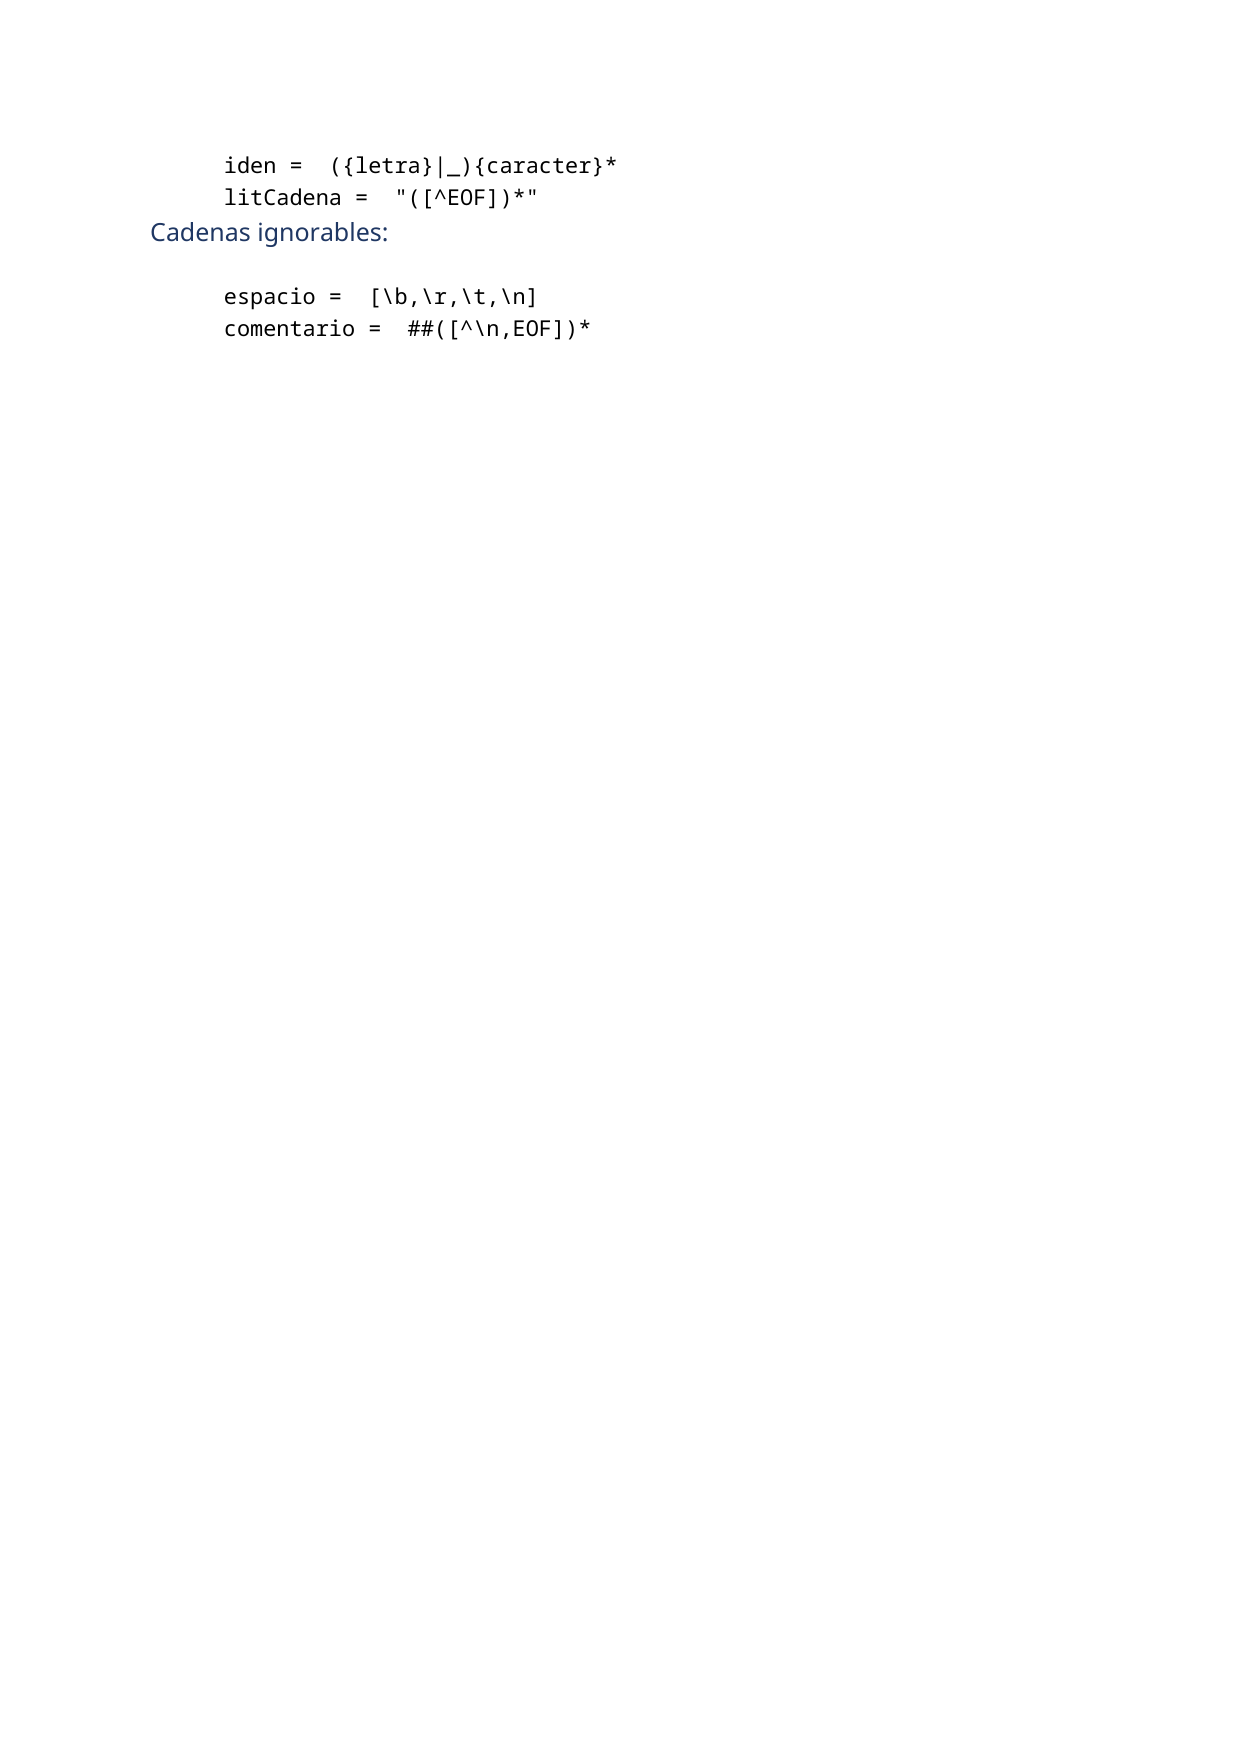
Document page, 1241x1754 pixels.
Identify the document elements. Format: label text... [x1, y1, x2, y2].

text espacio = [\b,\r,\t,\n] comentario = ##([^\n,EOF])* [150, 251, 1090, 343]
text iden = ({letra}|_){caracter}* litCadena = "([^EOF])*" [150, 150, 1090, 212]
text Cadenas ignorables: [150, 214, 1090, 248]
